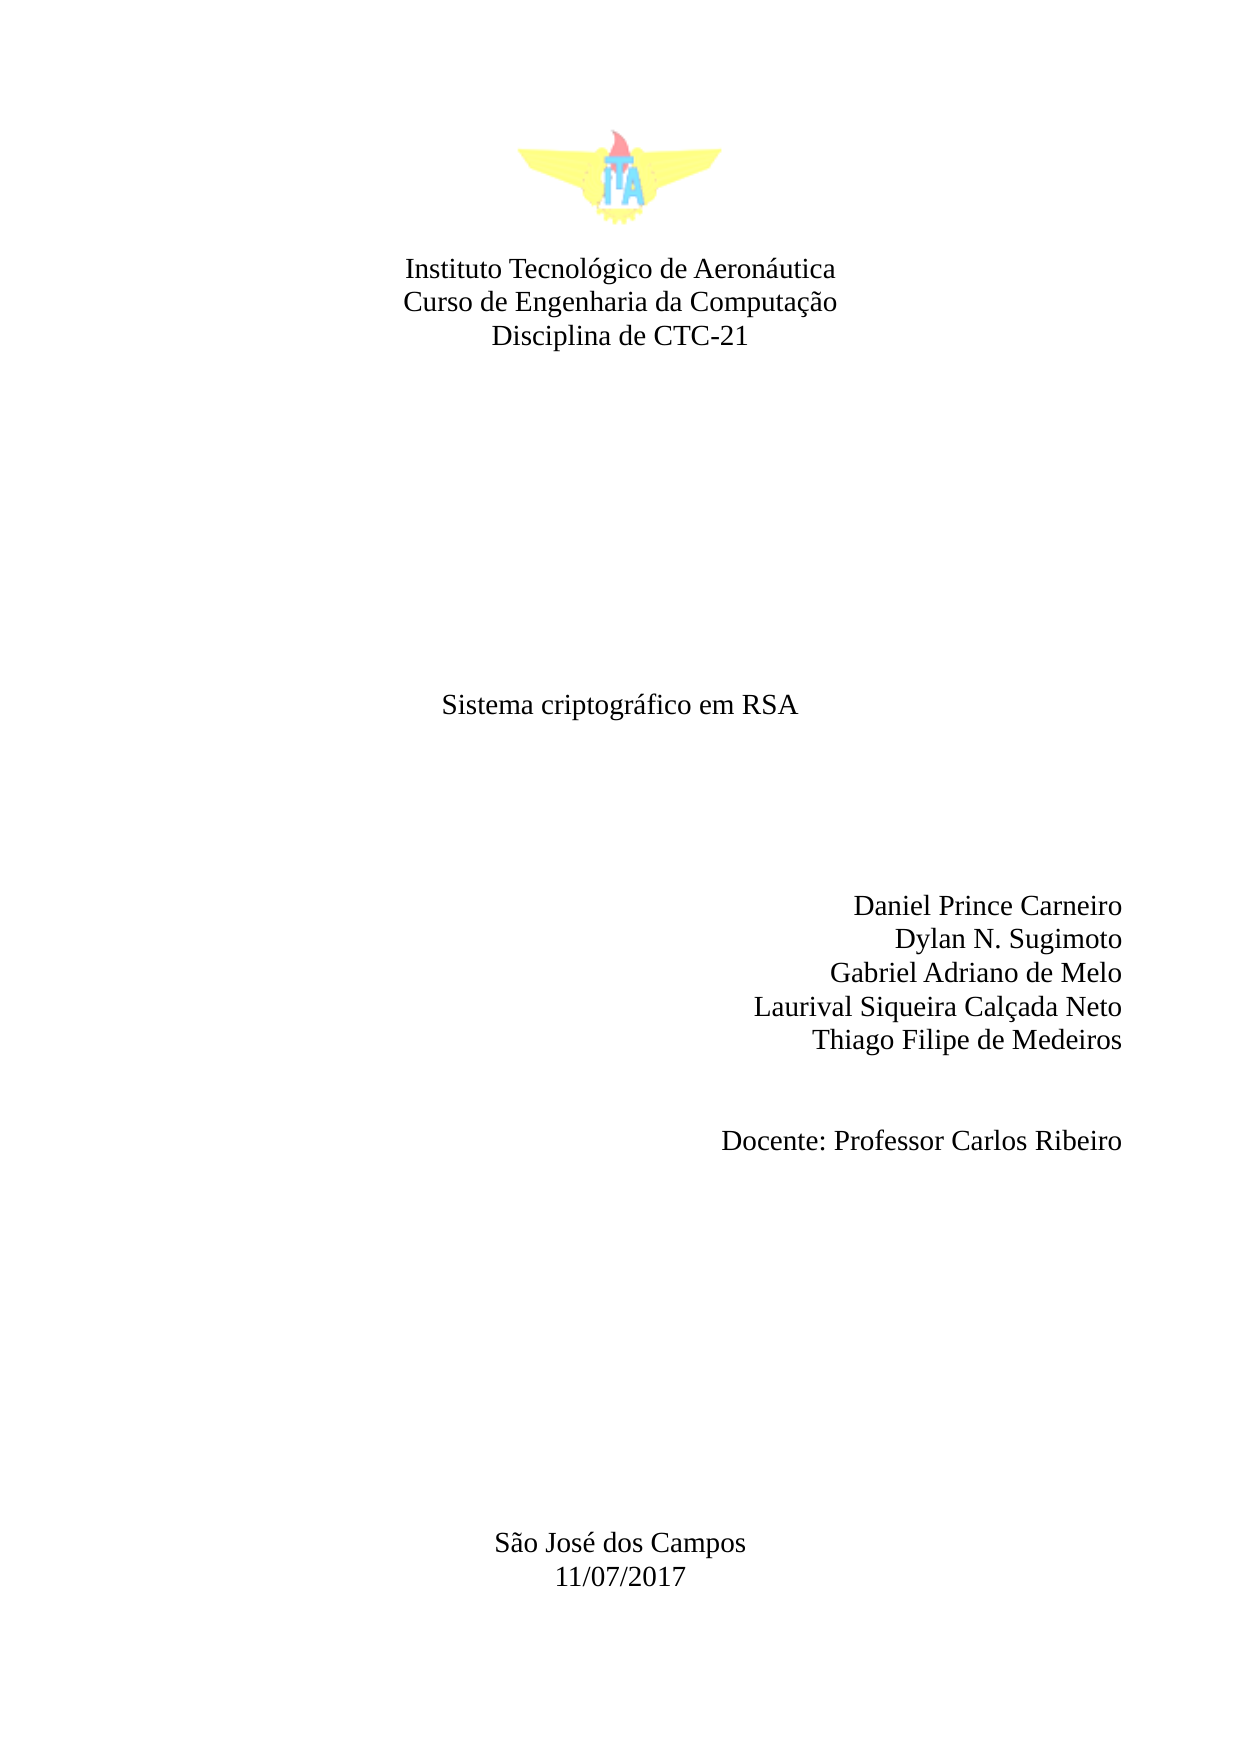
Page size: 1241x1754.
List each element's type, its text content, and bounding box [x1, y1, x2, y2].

text São José dos Campos [118, 1525, 1122, 1559]
text Daniel Prince Carneiro [118, 888, 1122, 922]
text Curso de Engenharia da Computação [118, 284, 1122, 318]
text Thiago Filipe de Medeiros [118, 1022, 1122, 1056]
text Instituto Tecnológico de Aeronáutica [118, 118, 1122, 284]
text 11/07/2017 [118, 1559, 1122, 1592]
text Dylan N. Sugimoto [118, 922, 1122, 955]
text Gabriel Adriano de Melo [118, 955, 1122, 989]
text Sistema criptográfico em RSA [118, 687, 1122, 720]
text Disciplina de CTC-21 [118, 318, 1122, 351]
text Docente: Professor Carlos Ribeiro [118, 1123, 1122, 1156]
text Laurival Siqueira Calçada Neto [118, 989, 1122, 1022]
